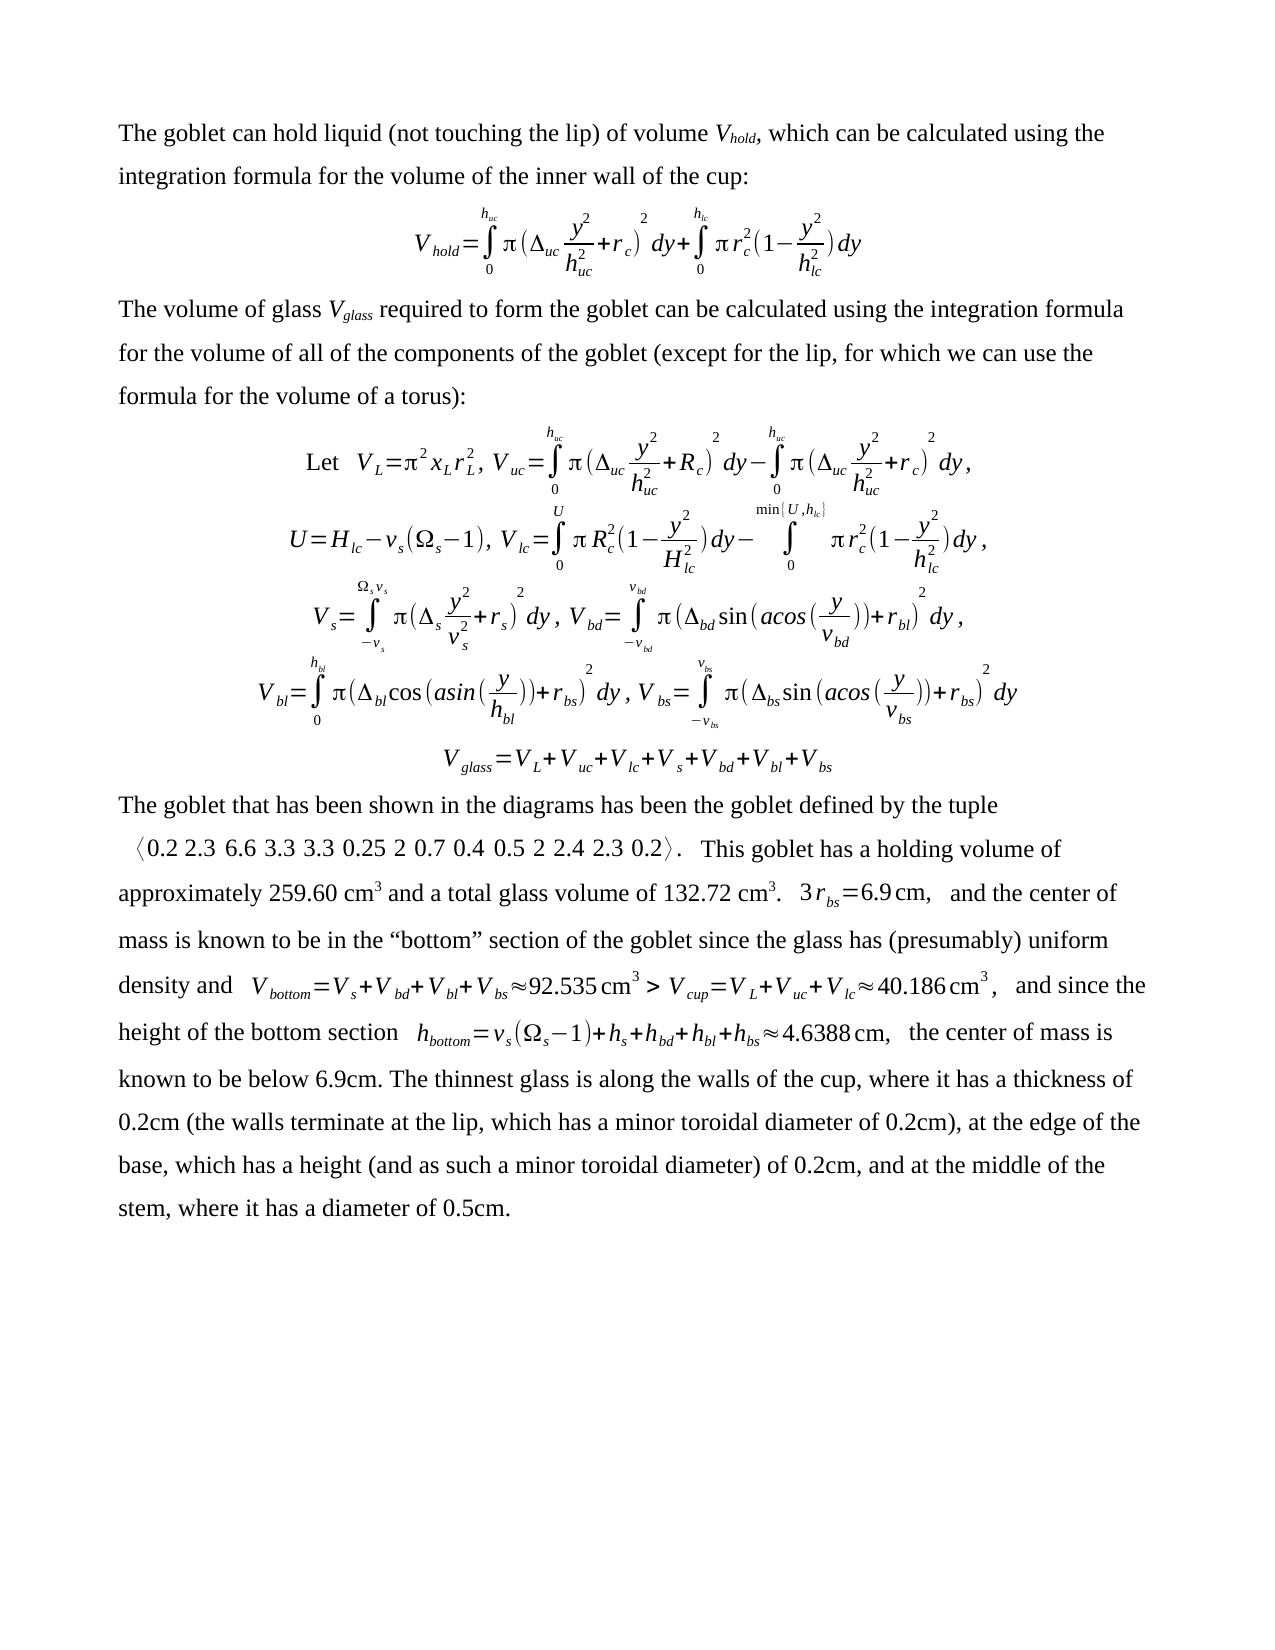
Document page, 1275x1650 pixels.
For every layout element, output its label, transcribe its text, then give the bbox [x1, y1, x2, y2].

text The goblet that has been shown in the diagrams has been the goblet defined by the tupleThis goblet has a holding volume of approximately 259.60 cm3 and a total glass volume of 132.72 cm3.and the center of mass is known to be in the “bottom” section of the goblet since the glass has (presumably) uniform density andand since the height of the bottom sectionthe center of mass is known to be below 6.9cm. The thinnest glass is along the walls of the cup, where it has a thickness of 0.2cm (the walls terminate at the lip, which has a minor toroidal diameter of 0.2cm), at the edge of the base, which has a height (and as such a minor toroidal diameter) of 0.2cm, and at the middle of the stem, where it has a diameter of 0.5cm. [118, 791, 1157, 1222]
text The goblet can hold liquid (not touching the lip) of volume Vhold, which can be calculated using the integration formula for the volume of the inner wall of the cup: [118, 118, 1157, 190]
text The volume of glass Vglass required to form the goblet can be calculated using the integration formula for the volume of all of the components of the goblet (except for the lip, for which we can use the formula for the volume of a torus): [118, 294, 1157, 409]
